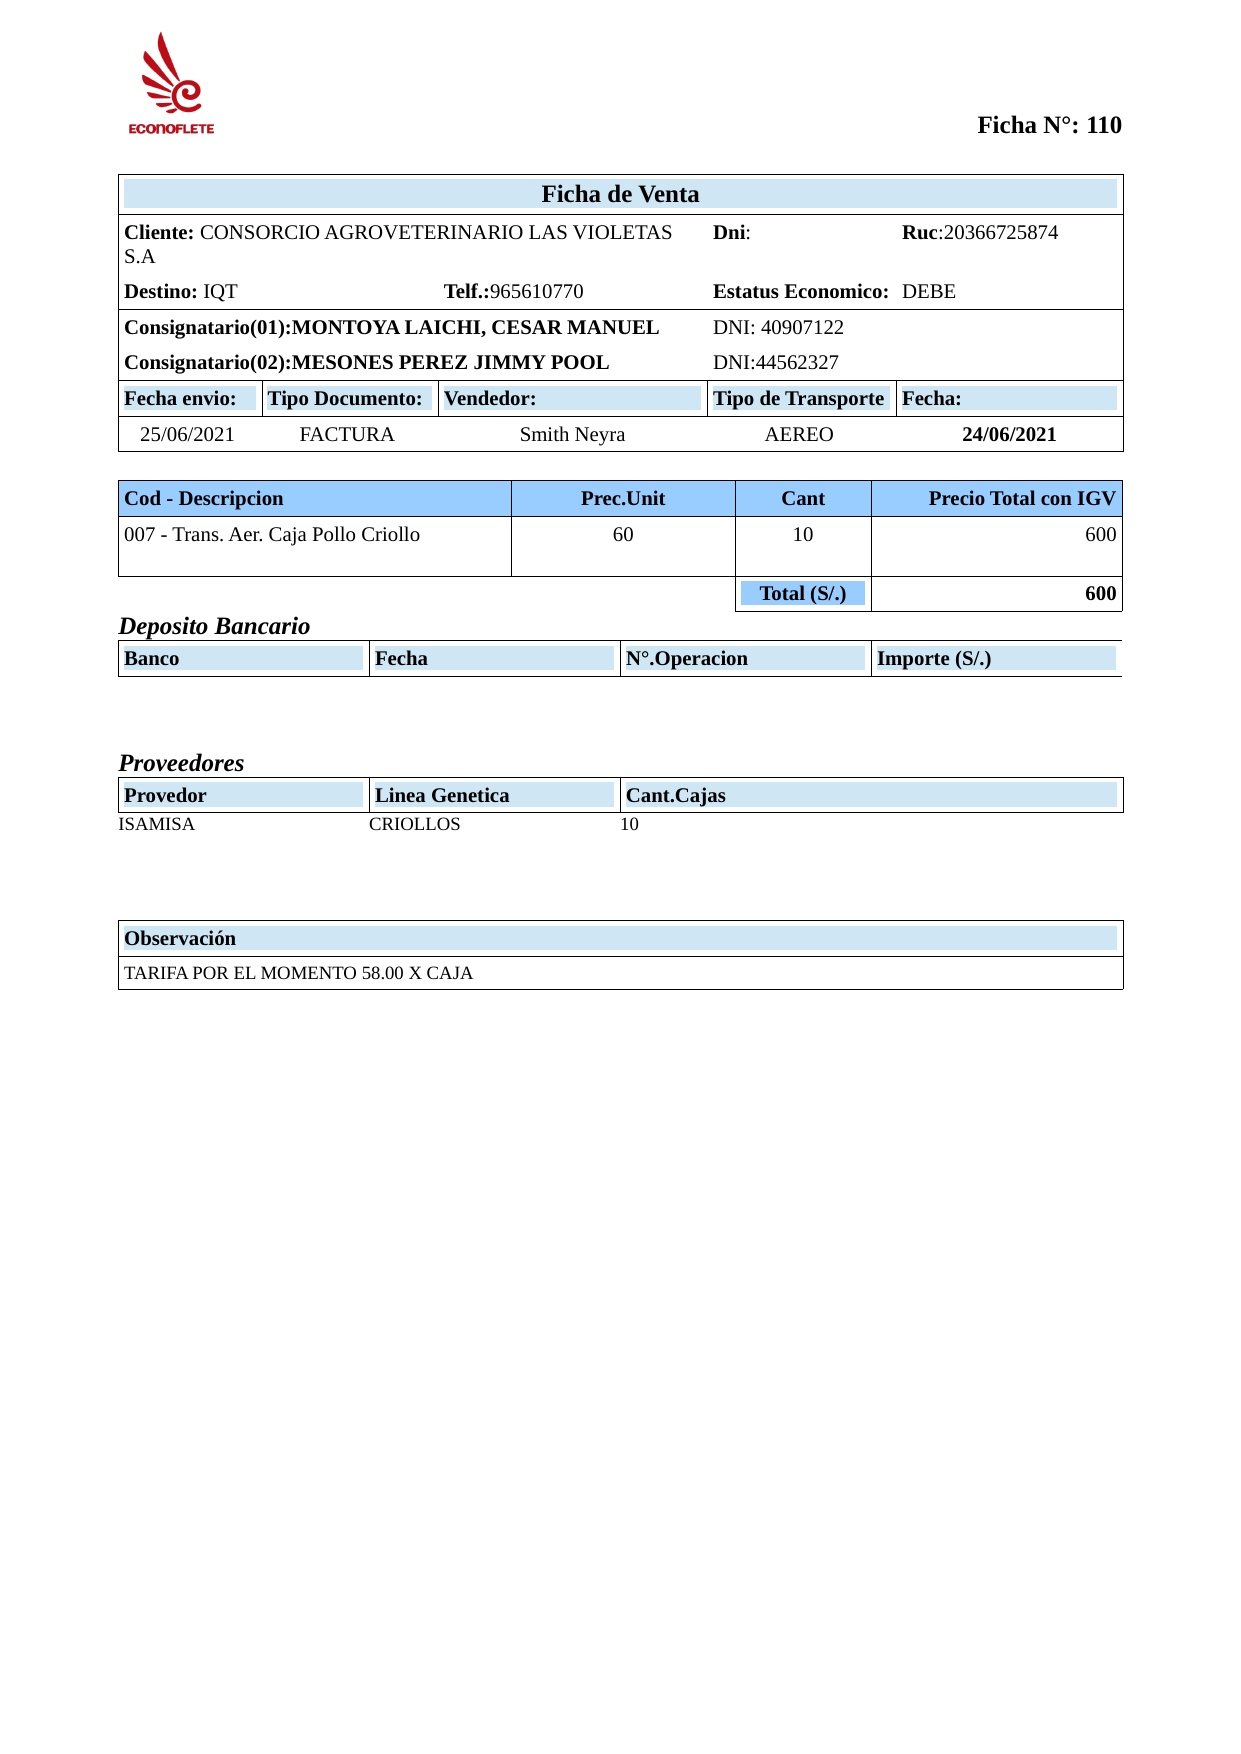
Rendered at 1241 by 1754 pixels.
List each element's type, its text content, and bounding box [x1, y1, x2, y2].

table_header Precio Total con IGV [872, 481, 1122, 516]
table_cell [620, 856, 1123, 877]
table_cell [369, 724, 620, 748]
table_cell AEREO [707, 417, 896, 451]
table_cell [118, 577, 511, 611]
table_header Linea Genetica [370, 778, 620, 812]
table_cell 60 [512, 517, 735, 576]
table_cell [369, 677, 620, 700]
table_cell 600 [872, 577, 1122, 611]
table_cell [620, 899, 1123, 920]
table_cell 25/06/2021 [119, 417, 262, 451]
table_cell [118, 700, 369, 724]
text Proveedores [118, 748, 1122, 777]
table_header Cod - Descripcion [119, 481, 511, 516]
table_cell Dni: [707, 215, 896, 273]
table_cell DEBE [896, 274, 1123, 309]
table_cell ISAMISA [118, 813, 369, 834]
table_cell [118, 899, 369, 920]
table_cell [620, 700, 871, 724]
table_cell DNI: 40907122 [707, 310, 1123, 344]
table_cell Ruc:20366725874 [896, 215, 1123, 273]
table_cell [369, 877, 620, 899]
table_cell 007 - Trans. Aer. Caja Pollo Criollo [119, 517, 511, 576]
text Deposito Bancario [118, 611, 1122, 640]
table_cell [369, 856, 620, 877]
table_cell [871, 724, 1122, 748]
table_cell Destino: IQT [119, 274, 438, 309]
table_cell FACTURA [262, 417, 438, 451]
table_cell 600 [872, 517, 1122, 576]
table_cell Vendedor: [439, 381, 707, 416]
table_cell [620, 724, 871, 748]
table_cell [369, 834, 620, 856]
table_cell [118, 724, 369, 748]
table_cell Smith Neyra [438, 417, 707, 451]
table_cell Consignatario(01):MONTOYA LAICHI, CESAR MANUEL [119, 310, 707, 344]
table_cell [620, 677, 871, 700]
table_cell [620, 834, 1123, 856]
table_header Ficha de Venta [119, 175, 1123, 214]
table_header Observación [119, 921, 1123, 956]
table_cell Cliente: CONSORCIO AGROVETERINARIO LAS VIOLETAS S.A [119, 215, 707, 273]
table_cell [118, 877, 369, 899]
table_cell Fecha: [897, 381, 1123, 416]
table_cell 10 [620, 813, 1123, 834]
table_cell [118, 677, 369, 700]
table_cell [118, 834, 369, 856]
table_header Provedor [119, 778, 369, 812]
table_cell CRIOLLOS [369, 813, 620, 834]
table_header Prec.Unit [512, 481, 735, 516]
table_cell [118, 856, 369, 877]
table_cell Telf.:965610770 [438, 274, 707, 309]
table_cell [871, 677, 1122, 700]
table_cell Tipo de Transporte [708, 381, 896, 416]
table_cell [511, 577, 735, 611]
table_cell 24/06/2021 [896, 417, 1123, 451]
table_cell Estatus Economico: [707, 274, 896, 309]
table_cell Total (S/.) [736, 577, 871, 611]
table_header Cant.Cajas [621, 778, 1123, 812]
table_cell Fecha envio: [119, 381, 262, 416]
table_cell [369, 899, 620, 920]
table_cell TARIFA POR EL MOMENTO 58.00 X CAJA [119, 957, 1123, 989]
table_header Banco [119, 641, 369, 676]
table_cell DNI:44562327 [707, 345, 1123, 380]
table_header Cant [736, 481, 871, 516]
table_cell [369, 700, 620, 724]
table_cell [871, 700, 1122, 724]
table_cell 10 [736, 517, 871, 576]
picture [118, 31, 225, 134]
table_header Fecha [370, 641, 620, 676]
table_cell Consignatario(02):MESONES PEREZ JIMMY POOL [119, 345, 707, 380]
table_cell [620, 877, 1123, 899]
table_header Importe (S/.) [872, 641, 1122, 676]
table_header N°.Operacion [621, 641, 871, 676]
table_cell Tipo Documento: [263, 381, 438, 416]
